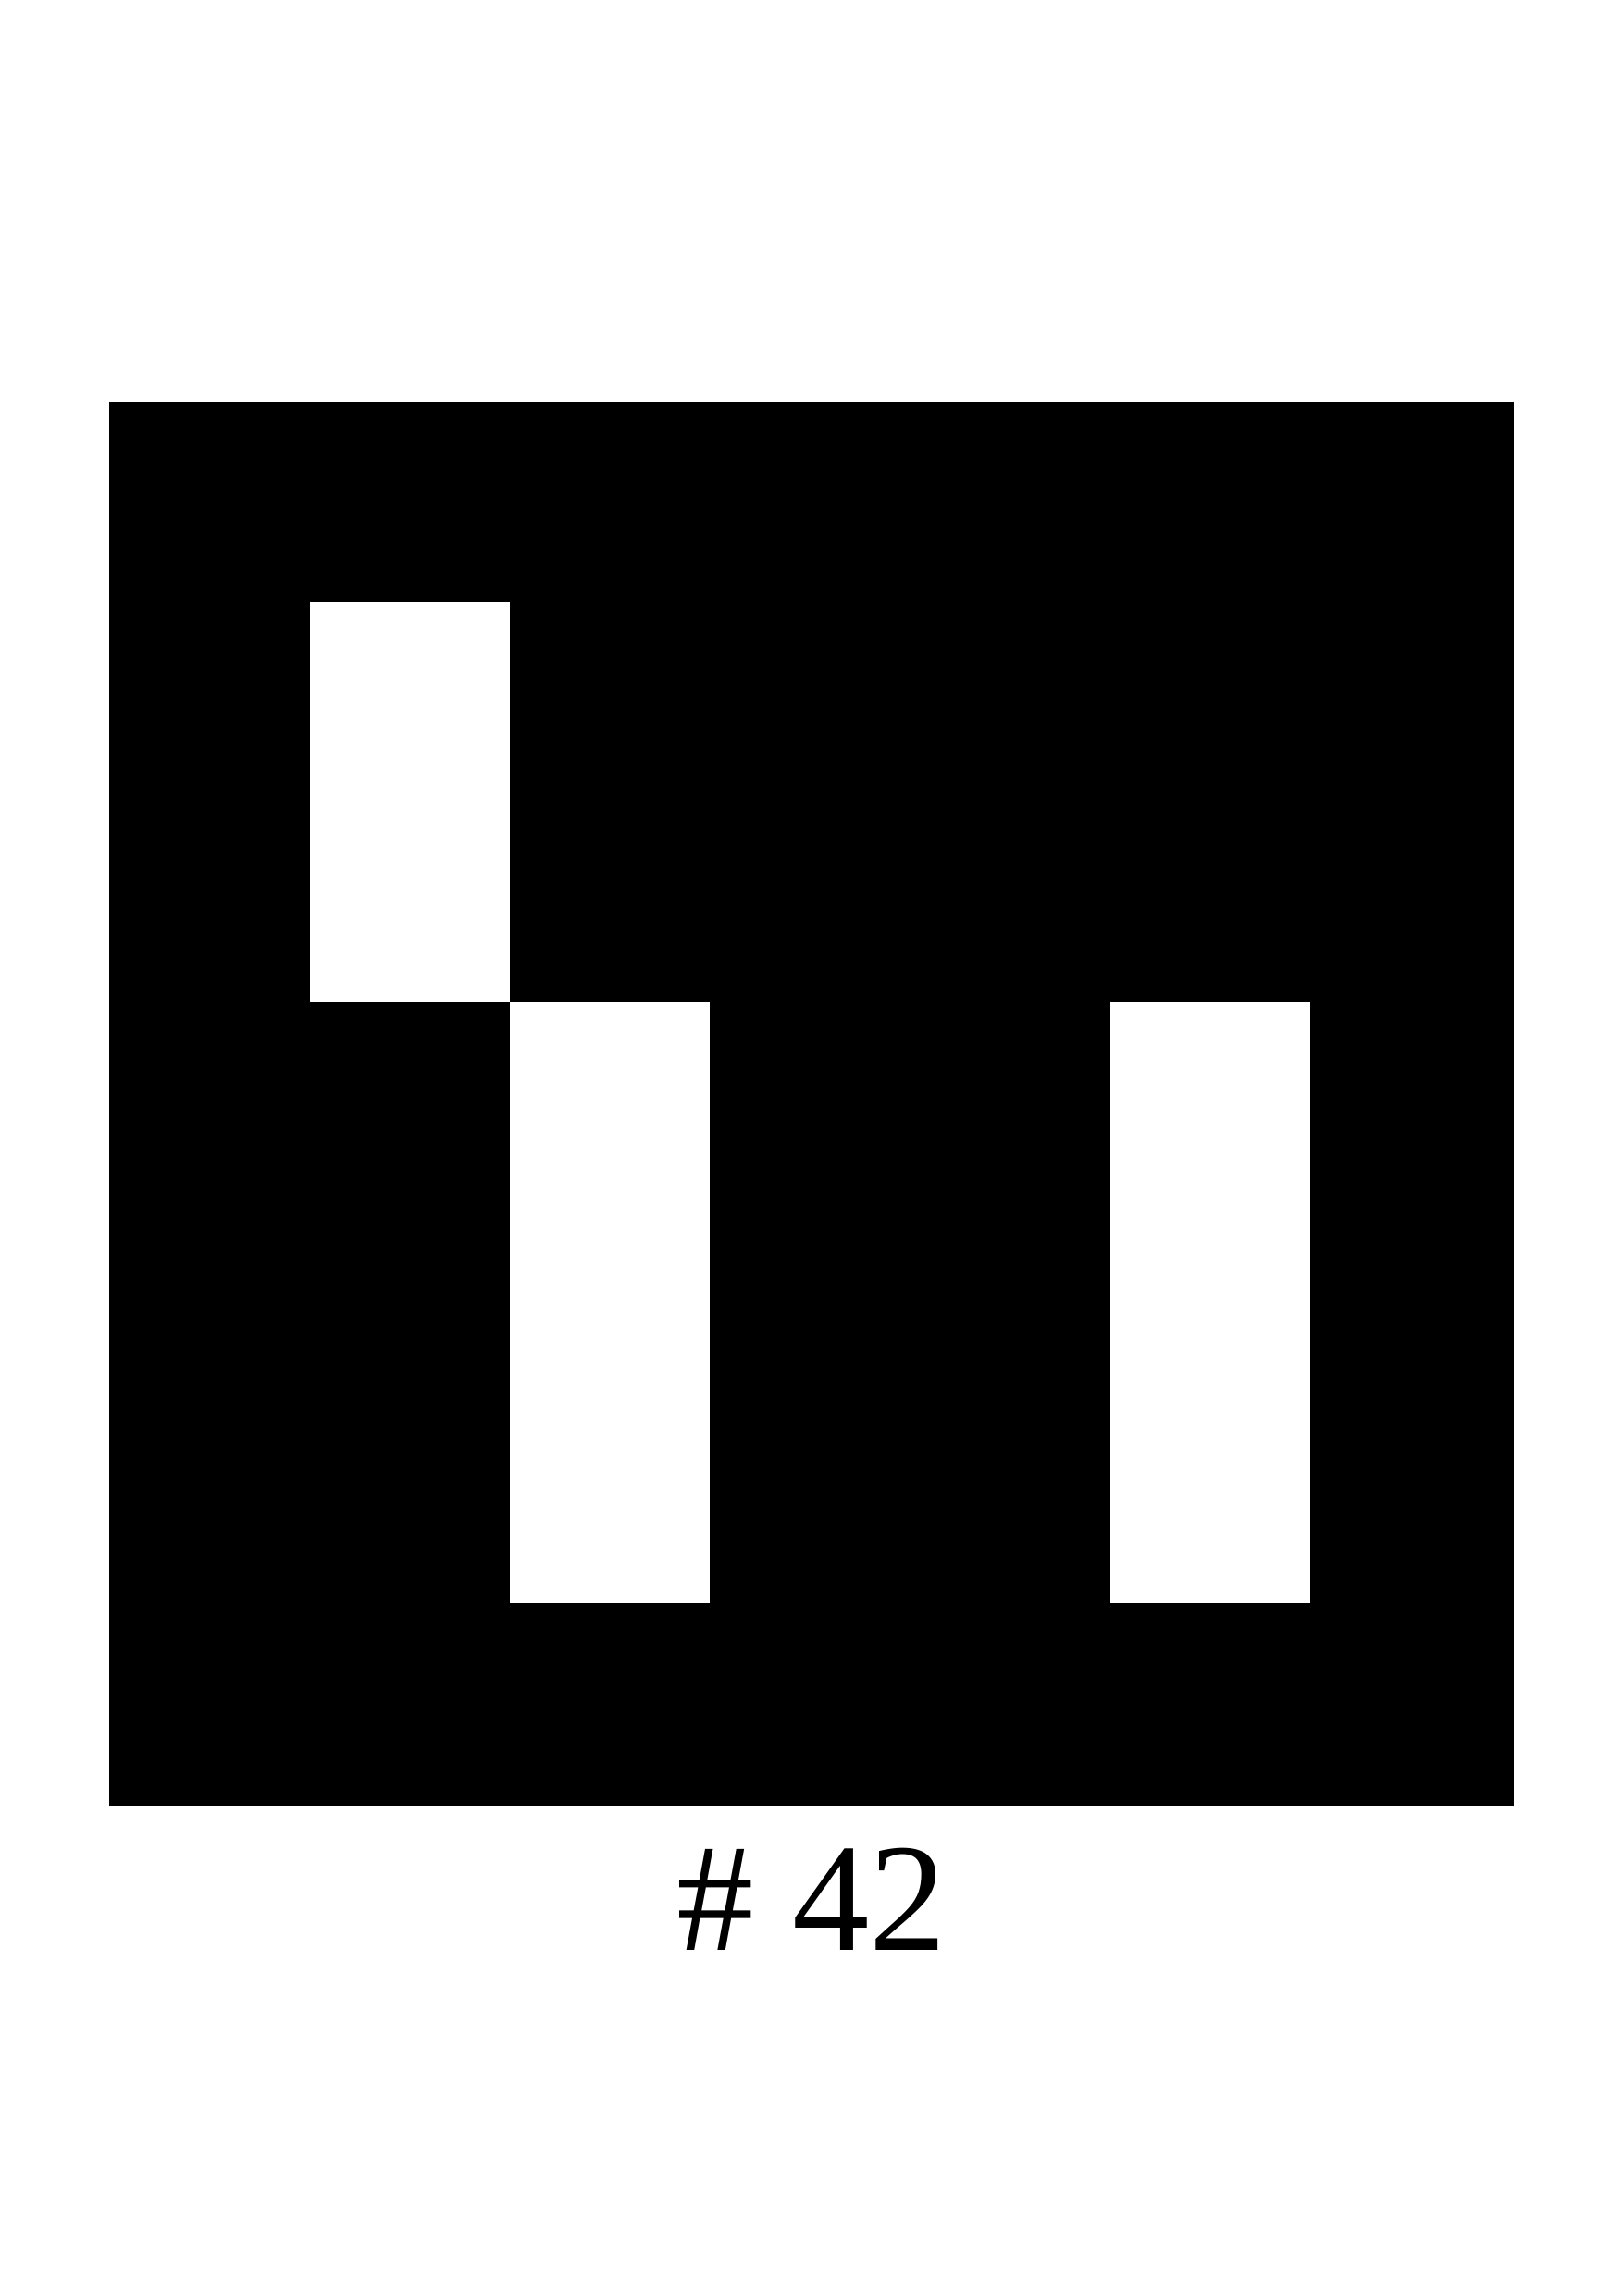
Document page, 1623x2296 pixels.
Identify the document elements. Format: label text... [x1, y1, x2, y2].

picture [109, 402, 1514, 1806]
text # 42 [109, 1806, 1514, 1984]
